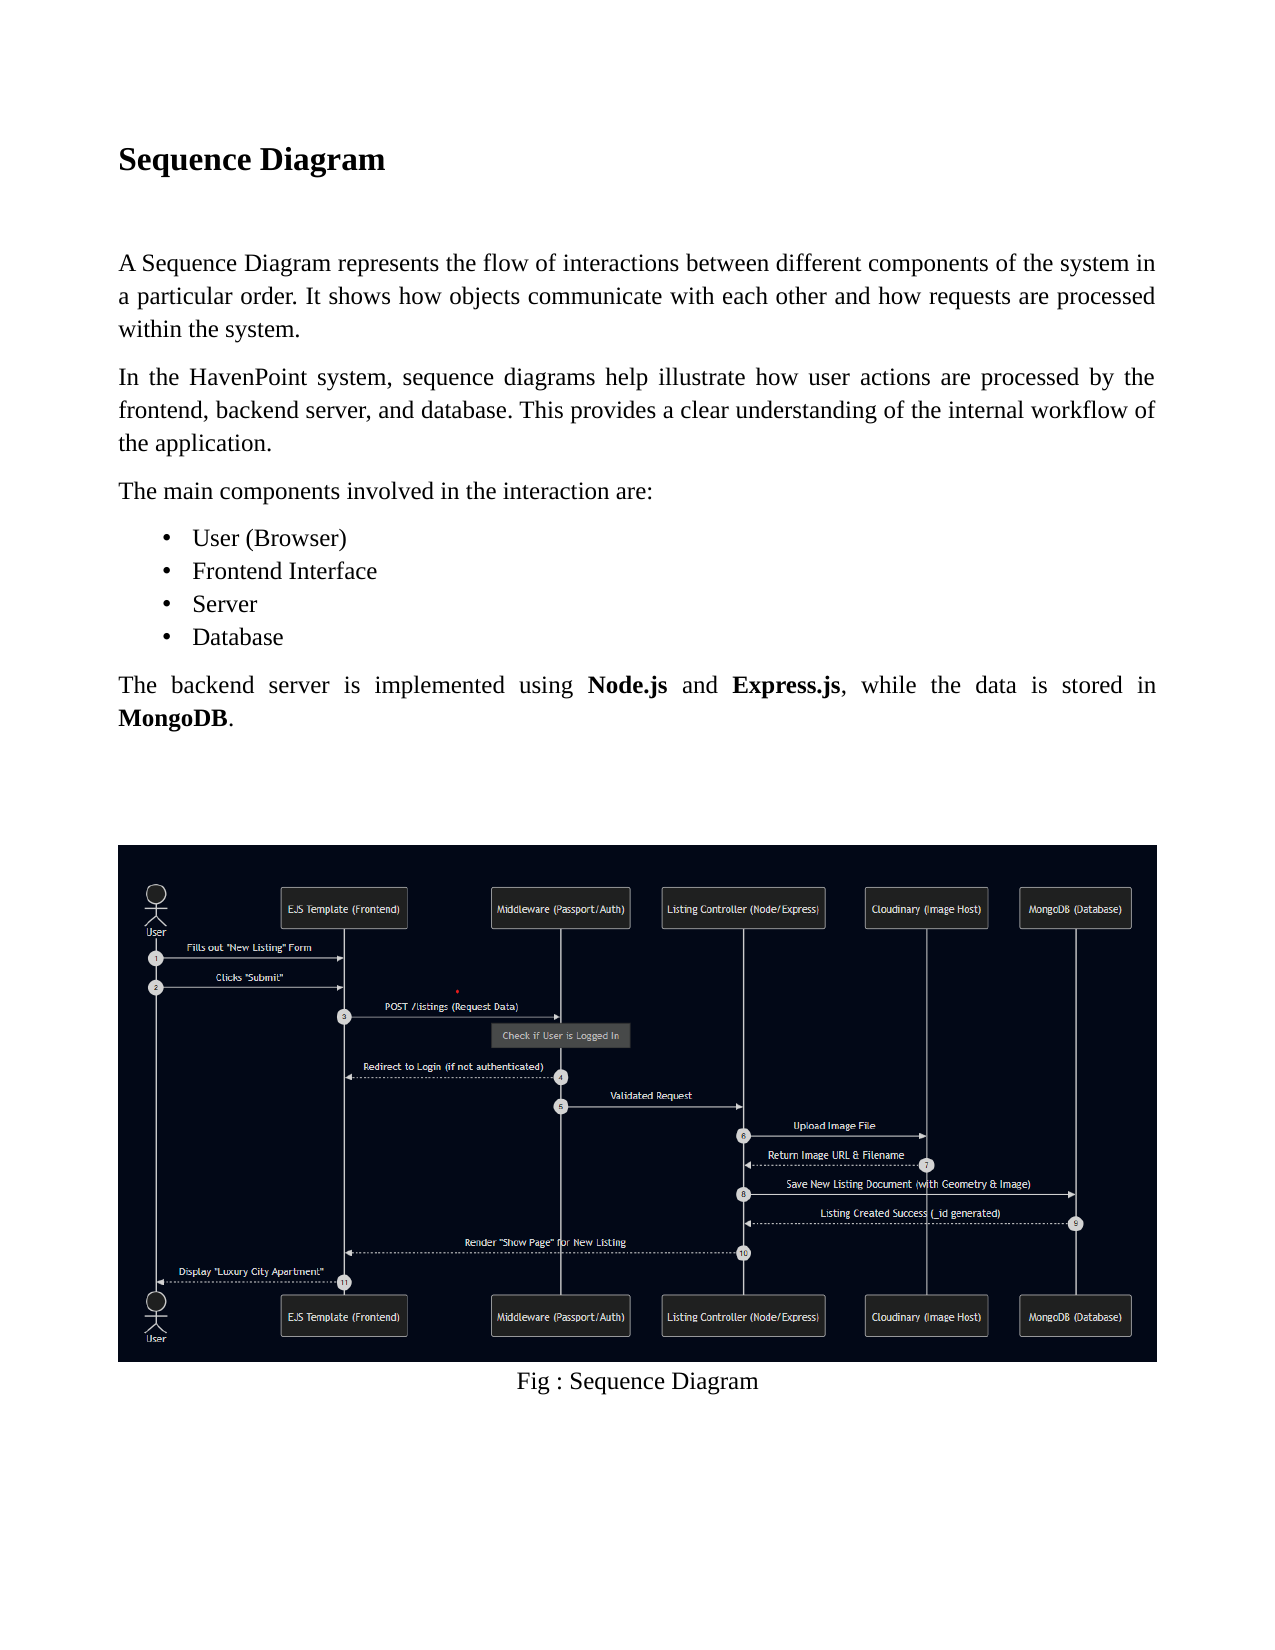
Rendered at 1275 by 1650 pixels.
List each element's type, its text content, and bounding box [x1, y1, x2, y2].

subtitle Sequence Diagram [118, 139, 1157, 177]
list Frontend Interface [162, 556, 1157, 585]
list Database [162, 622, 1157, 651]
list User (Browser) [162, 523, 1157, 552]
text Fig : Sequence Diagram [118, 1362, 1157, 1395]
picture [118, 845, 1157, 1362]
text The backend server is implemented using Node.js and Express.js, while the data is stored in MongoDB. [118, 670, 1157, 732]
list Server [162, 589, 1157, 618]
text In the HavenPoint system, sequence diagrams help illustrate how user actions are processed by the frontend, backend server, and database. This provides a clear understanding of the internal workflow of the application. [118, 362, 1157, 457]
text A Sequence Diagram represents the flow of interactions between different components of the system in a particular order. It shows how objects communicate with each other and how requests are processed within the system. [118, 248, 1157, 343]
text The main components involved in the interaction are: [118, 476, 1157, 504]
